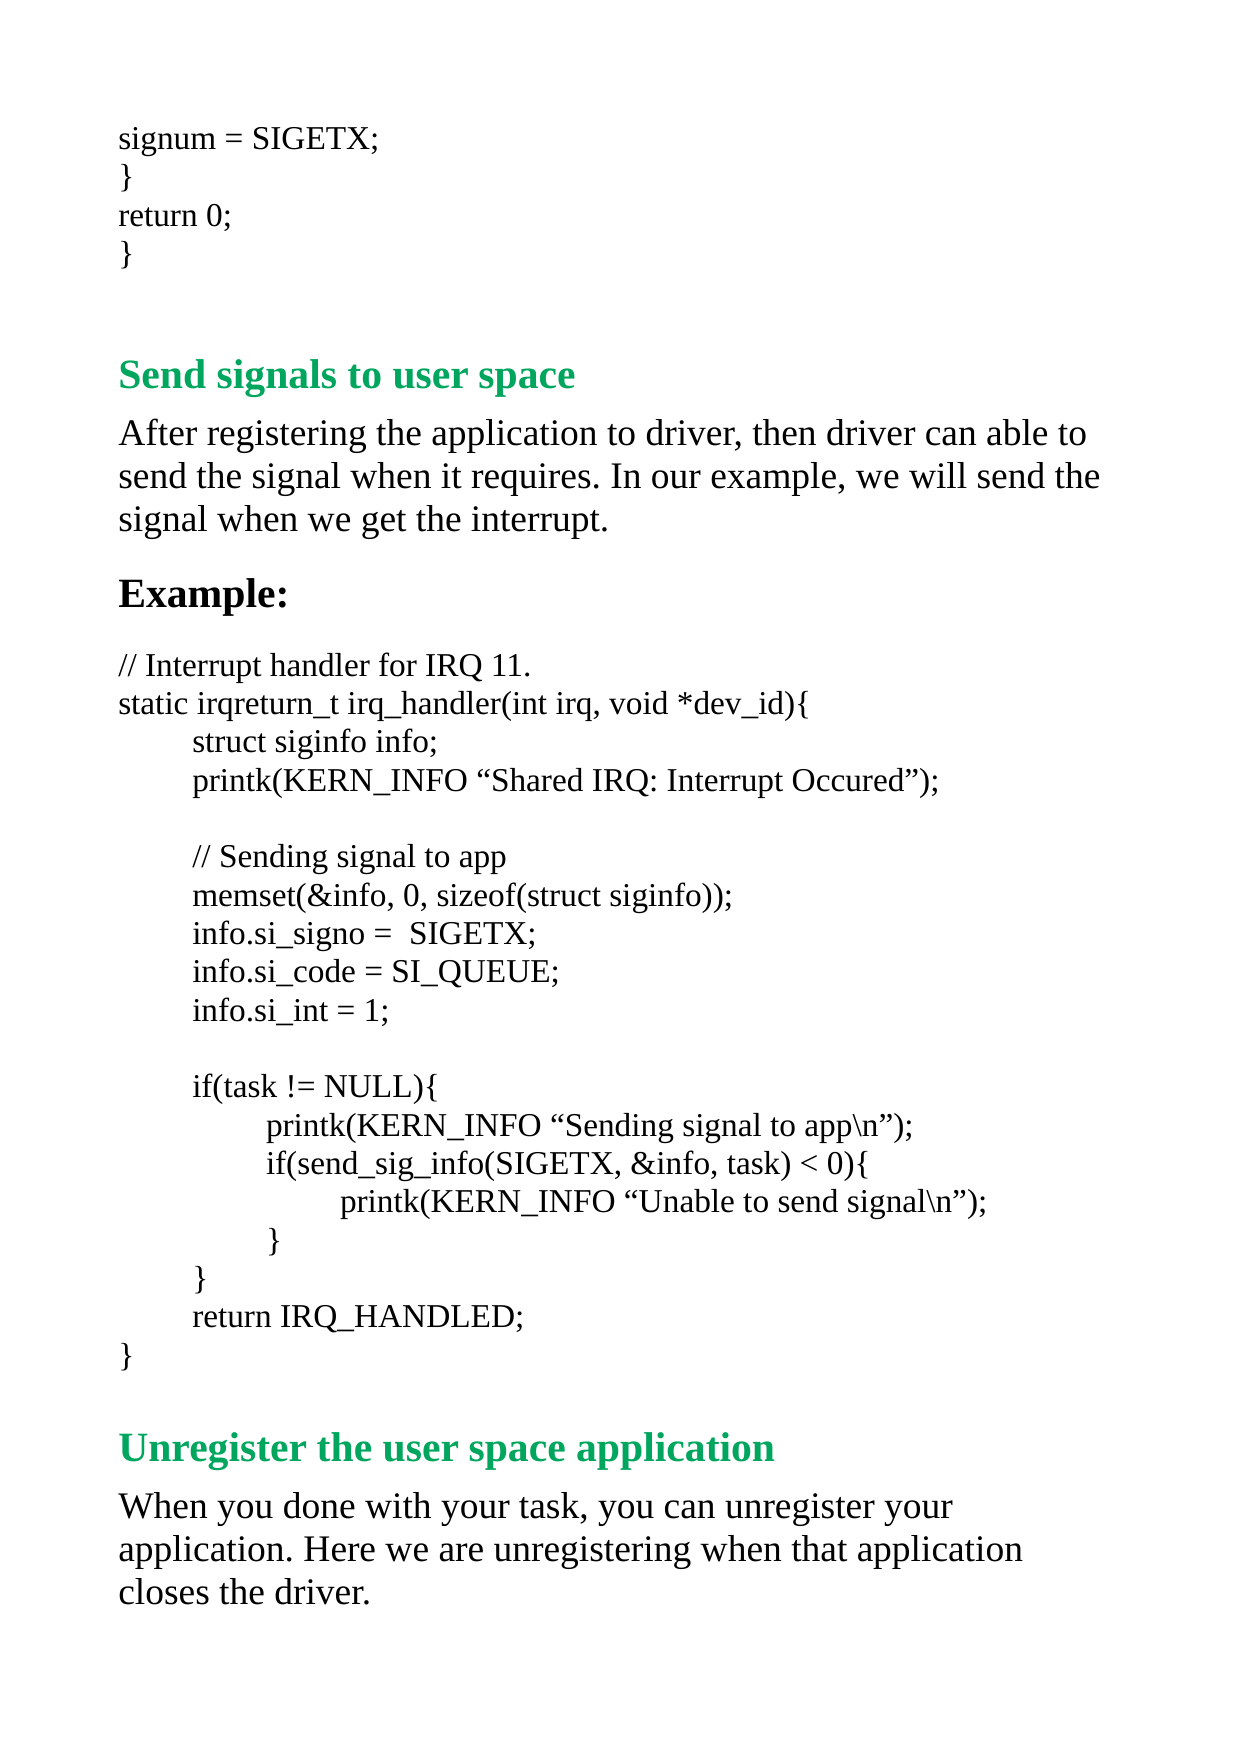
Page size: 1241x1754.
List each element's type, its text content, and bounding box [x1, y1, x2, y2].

text info.si_signo = SIGETX; [118, 913, 1122, 952]
text printk(KERN_INFO “Sending signal to app\n”); [118, 1105, 1122, 1143]
text info.si_int = 1; [118, 990, 1122, 1028]
text } [118, 156, 1122, 195]
text // Sending signal to app [118, 837, 1122, 875]
text } [118, 1335, 1122, 1373]
text } [118, 1258, 1122, 1297]
text } [118, 1220, 1122, 1258]
text return 0; [118, 195, 1122, 233]
text return IRQ_HANDLED; [118, 1297, 1122, 1335]
subtitle Unregister the user space application [118, 1423, 1122, 1471]
text After registering the application to driver, then driver can able to send the signal when it requires. In our example, we will send the signal when we get the interrupt. [118, 410, 1122, 539]
text // Interrupt handler for IRQ 11. [118, 645, 1122, 683]
subtitle Send signals to user space [118, 350, 1122, 398]
text printk(KERN_INFO “Shared IRQ: Interrupt Occured”); [118, 760, 1122, 798]
text Example: [118, 568, 1122, 616]
text info.si_code = SI_QUEUE; [118, 952, 1122, 990]
text if(send_sig_info(SIGETX, &info, task) < 0){ [118, 1143, 1122, 1182]
text if(task != NULL){ [118, 1067, 1122, 1105]
text } [118, 233, 1122, 271]
text static irqreturn_t irq_handler(int irq, void *dev_id){ [118, 683, 1122, 722]
text signum = SIGETX; [118, 118, 1122, 156]
text struct siginfo info; [118, 722, 1122, 760]
text When you done with your task, you can unregister your application. Here we are unregistering when that application closes the driver. [118, 1483, 1122, 1613]
text printk(KERN_INFO “Unable to send signal\n”); [118, 1182, 1122, 1220]
text memset(&info, 0, sizeof(struct siginfo)); [118, 875, 1122, 913]
